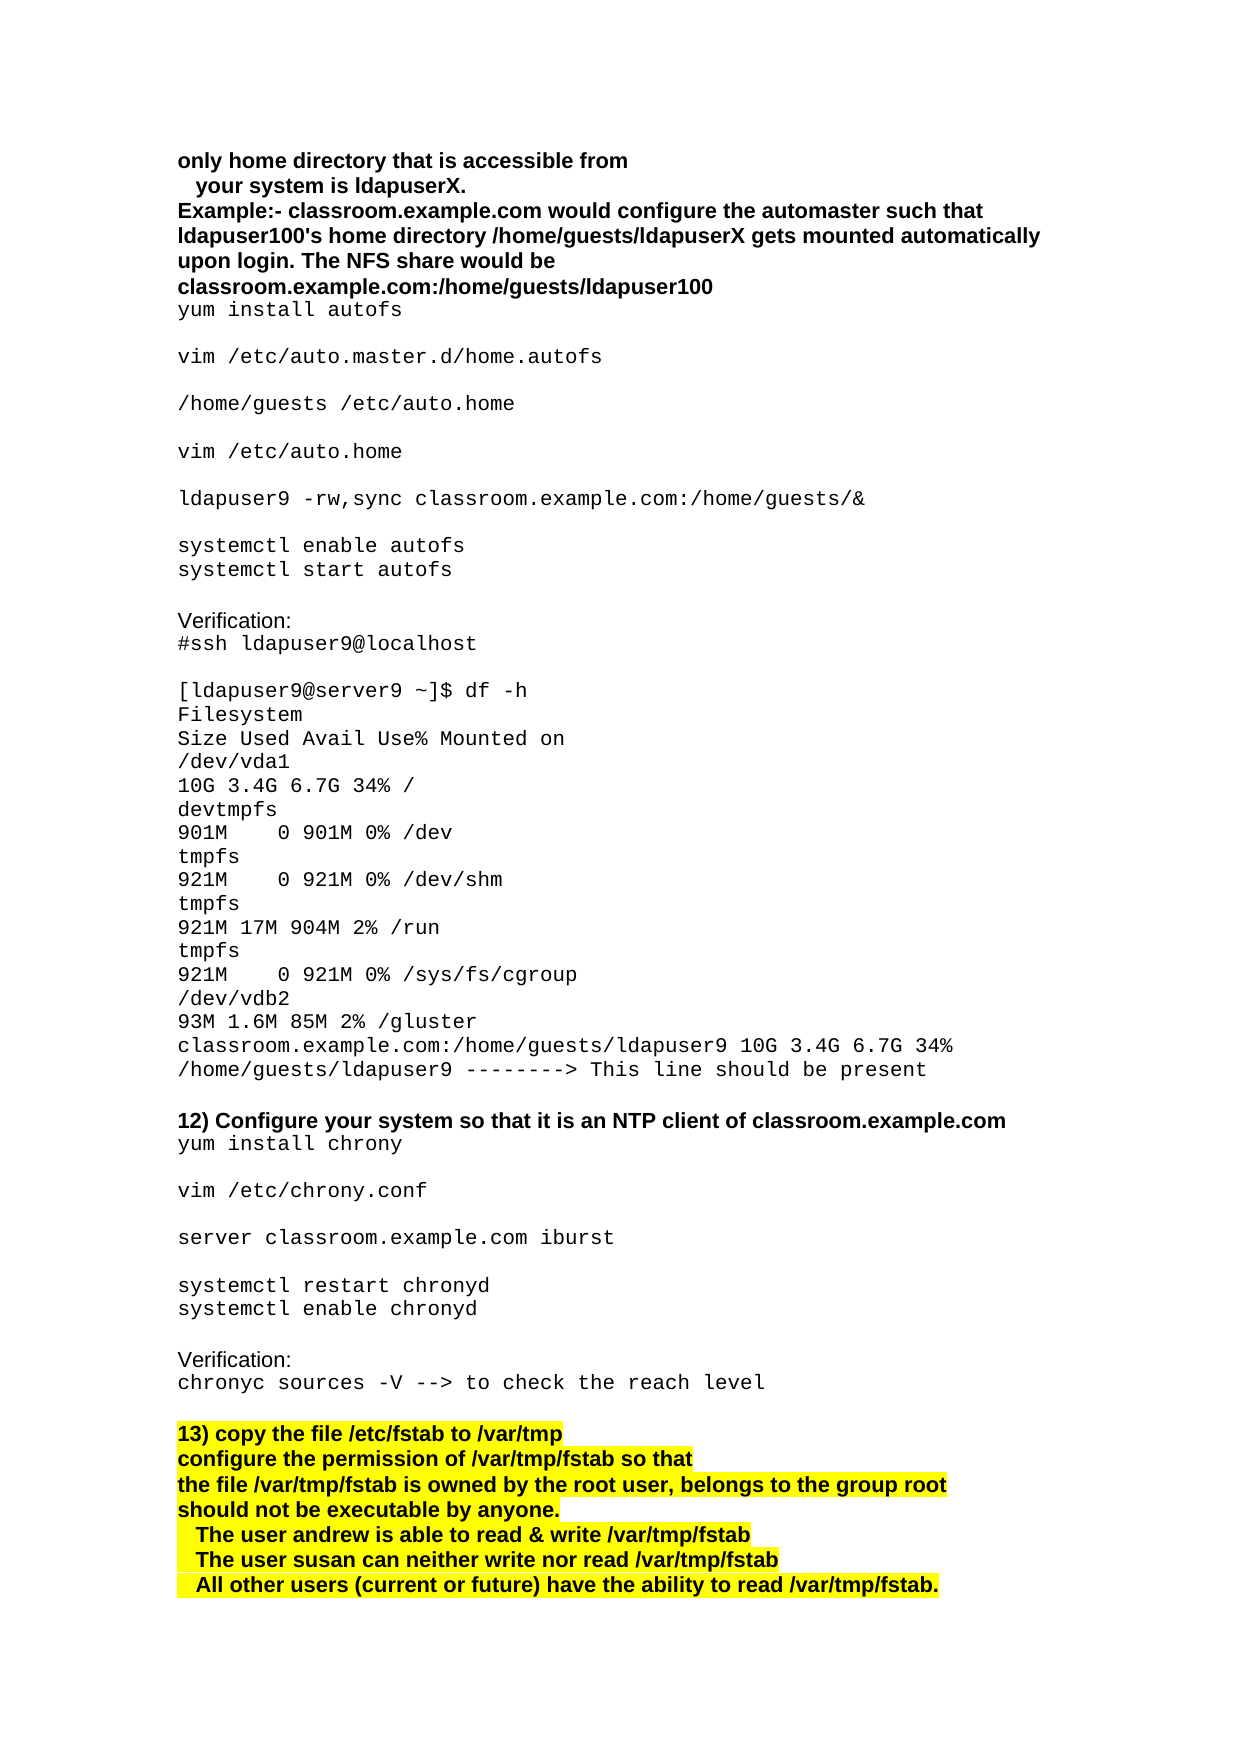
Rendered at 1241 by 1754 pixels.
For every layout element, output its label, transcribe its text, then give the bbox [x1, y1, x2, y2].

text yum install chrony vim /etc/chrony.conf server classroom.example.com iburst systemctl restart chronyd systemctl enable chronyd [177, 1133, 1063, 1322]
text chronyc sources -V --> to check the reach level [177, 1372, 1063, 1396]
text 12) Configure your system so that it is an NTP client of classroom.example.com [177, 1082, 1063, 1133]
text only home directory that is accessible from your system is ldapuserX. Example:- classroom.example.com would configure the automaster such that ldapuser100's home directory /home/guests/ldapuserX gets mounted automatically upon login. The NFS share would be classroom.example.com:/home/guests/ldapuser100 [177, 148, 1063, 299]
text #ssh ldapuser9@localhost [ldapuser9@server9 ~]$ df -h Filesystem Size Used Avail Use% Mounted on /dev/vda1 10G 3.4G 6.7G 34% / devtmpfs 901M 0 901M 0% /dev tmpfs 921M 0 921M 0% /dev/shm tmpfs 921M 17M 904M 2% /run tmpfs 921M 0 921M 0% /sys/fs/cgroup /dev/vdb2 93M 1.6M 85M 2% /gluster classroom.example.com:/home/guests/ldapuser9 10G 3.4G 6.7G 34% /home/guests/ldapuser9 --------> This line should be present [177, 633, 1063, 1082]
text yum install autofs vim /etc/auto.master.d/home.autofs /home/guests /etc/auto.home vim /etc/auto.home ldapuser9 -rw,sync classroom.example.com:/home/guests/& systemctl enable autofs systemctl start autofs [177, 299, 1063, 583]
text Verification: [177, 583, 1063, 633]
text 13) copy the file /etc/fstab to /var/tmp configure the permission of /var/tmp/fstab so that the file /var/tmp/fstab is owned by the root user, belongs to the group root should not be executable by anyone. The user andrew is able to read & write /var/tmp/fstab The user susan can neither write nor read /var/tmp/fstab All other users (current or future) have the ability to read /var/tmp/fstab. [177, 1396, 1063, 1598]
text Verification: [177, 1322, 1063, 1372]
